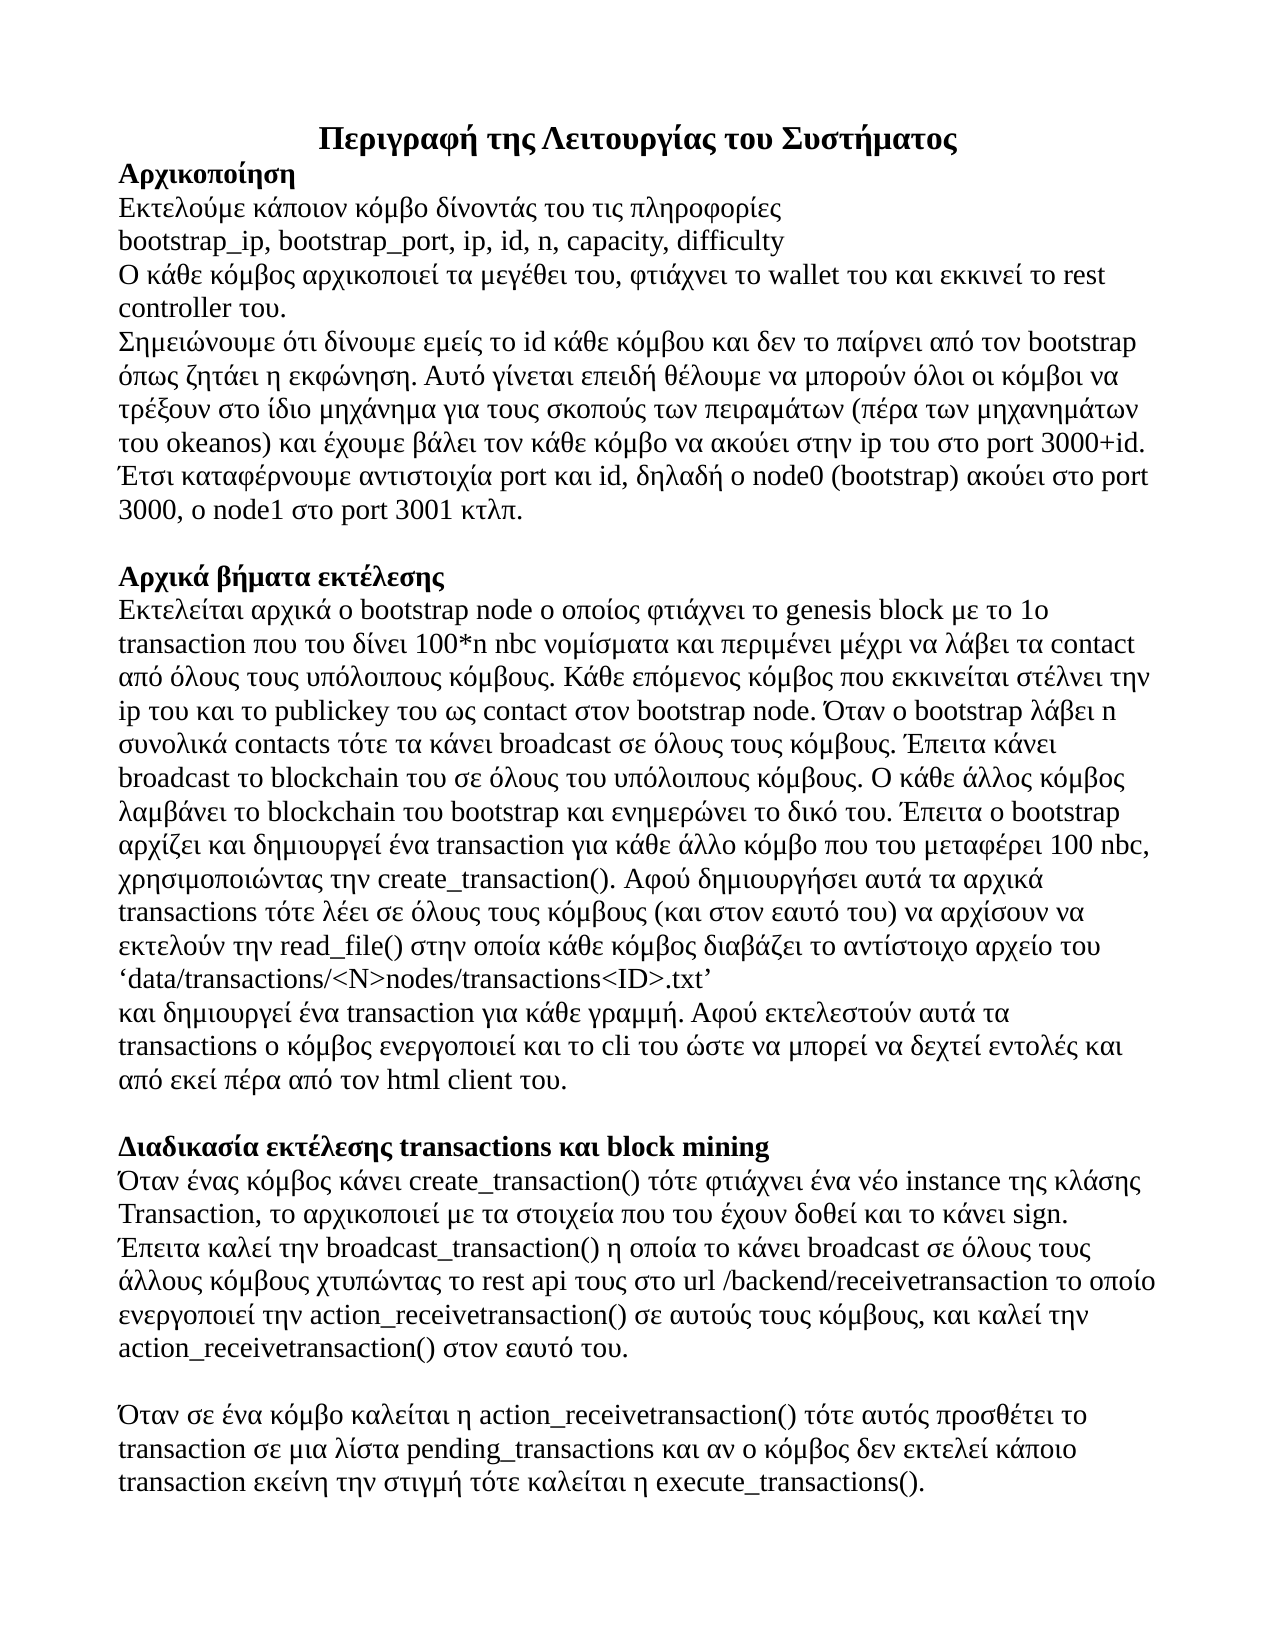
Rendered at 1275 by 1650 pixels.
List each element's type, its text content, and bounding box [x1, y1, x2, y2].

text και δημιουργεί ένα transaction για κάθε γραμμή. Αφού εκτελεστούν αυτά τα transactions ο κόμβος ενεργοποιεί και το cli του ώστε να μπορεί να δεχτεί εντολές και από εκεί πέρα από τον html client του. [118, 995, 1157, 1096]
text Αρχικά βήματα εκτέλεσης [118, 559, 1157, 592]
text Όταν σε ένα κόμβο καλείται η action_receivetransaction() τότε αυτός προσθέτει το transaction σε μια λίστα pending_transactions και αν ο κόμβος δεν εκτελεί κάποιο transaction εκείνη την στιγμή τότε καλείται η execute_transactions(). [118, 1397, 1157, 1498]
text Εκτελούμε κάποιον κόμβο δίνοντάς του τις πληροφορίες bootstrap_ip, bootstrap_port, ip, id, n, capacity, difficulty [118, 190, 1157, 257]
text Αρχικοποίηση [118, 156, 1157, 190]
text Σημειώνουμε ότι δίνουμε εμείς το id κάθε κόμβου και δεν το παίρνει από τον bootstrap όπως ζητάει η εκφώνηση. Αυτό γίνεται επειδή θέλουμε να μπορούν όλοι οι κόμβοι να τρέξουν στο ίδιο μηχάνημα για τους σκοπούς των πειραμάτων (πέρα των μηχανημάτων του okeanos) και έχουμε βάλει τον κάθε κόμβο να ακούει στην ip του στο port 3000+id. Έτσι καταφέρνουμε αντιστοιχία port και id, δηλαδή ο node0 (bootstrap) ακούει στο port 3000, ο node1 στο port 3001 κτλπ. [118, 324, 1157, 525]
text Εκτελείται αρχικά ο bootstrap node ο οποίος φτιάχνει το genesis block με το 1ο transaction που του δίνει 100*n nbc νομίσματα και περιμένει μέχρι να λάβει τα contact από όλους τους υπόλοιπους κόμβους. Κάθε επόμενος κόμβος που εκκινείται στέλνει την ip του και το publickey του ως contact στον bootstrap node. Όταν ο bootstrap λάβει n συνολικά contacts τότε τα κάνει broadcast σε όλους τους κόμβους. Έπειτα κάνει broadcast το blockchain του σε όλους του υπόλοιπους κόμβους. Ο κάθε άλλος κόμβος λαμβάνει το blockchain του bootstrap και ενημερώνει το δικό του. Έπειτα ο bootstrap αρχίζει και δημιουργεί ένα transaction για κάθε άλλο κόμβο που του μεταφέρει 100 nbc, χρησιμοποιώντας την create_transaction(). Αφού δημιουργήσει αυτά τα αρχικά transactions τότε λέει σε όλους τους κόμβους (και στον εαυτό του) να αρχίσουν να εκτελούν την read_file() στην οποία κάθε κόμβος διαβάζει το αντίστοιχο αρχείο του [118, 592, 1157, 961]
text Περιγραφή της Λειτουργίας του Συστήματος [118, 118, 1157, 156]
text Όταν ένας κόμβος κάνει create_transaction() τότε φτιάχνει ένα νέο instance της κλάσης Transaction, το αρχικοποιεί με τα στοιχεία που του έχουν δοθεί και το κάνει sign. Έπειτα καλεί την broadcast_transaction() η οποία το κάνει broadcast σε όλους τους άλλους κόμβους χτυπώντας το rest api τους στο url /backend/receivetransaction το οποίο ενεργοποιεί την action_receivetransaction() σε αυτούς τους κόμβους, και καλεί την action_receivetransaction() στον εαυτό του. [118, 1163, 1157, 1364]
text ‘data/transactions/<N>nodes/transactions<ID>.txt’ [118, 961, 1157, 995]
text Διαδικασία εκτέλεσης transactions και block mining [118, 1129, 1157, 1163]
text Ο κάθε κόμβος αρχικοποιεί τα μεγέθει του, φτιάχνει το wallet του και εκκινεί το rest controller του. [118, 257, 1157, 324]
